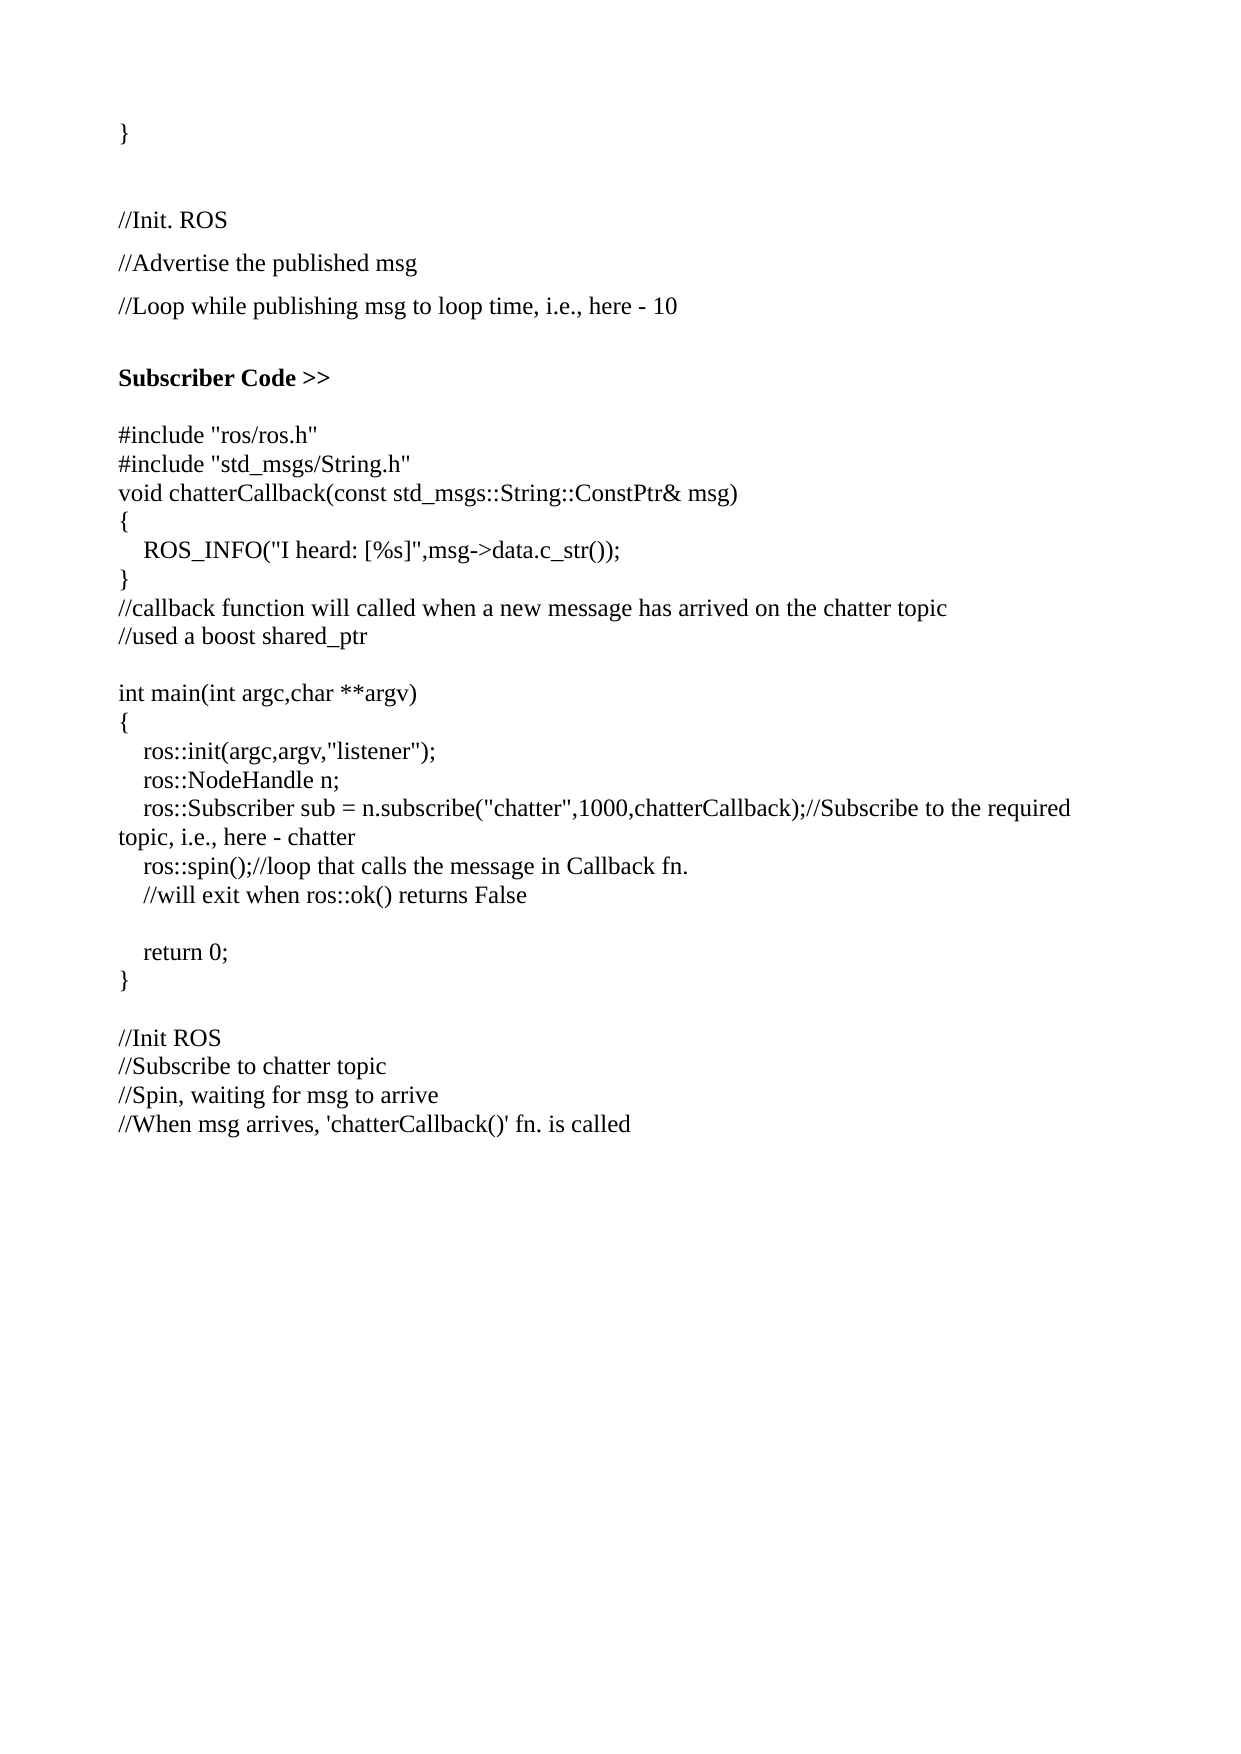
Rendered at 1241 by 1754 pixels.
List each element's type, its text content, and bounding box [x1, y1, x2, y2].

text //Spin, waiting for msg to arrive [118, 1080, 1122, 1109]
text //Subscribe to chatter topic [118, 1051, 1122, 1080]
text void chatterCallback(const std_msgs::String::ConstPtr& msg) [118, 478, 1122, 506]
text //callback function will called when a new message has arrived on the chatter topic [118, 593, 1122, 621]
text ros::init(argc,argv,"listener"); [118, 736, 1122, 765]
text //Advertise the published msg [118, 248, 1122, 277]
text ROS_INFO("I heard: [%s]",msg->data.c_str()); [118, 535, 1122, 564]
text ros::NodeHandle n; [118, 765, 1122, 793]
text #include "std_msgs/String.h" [118, 449, 1122, 478]
text //Loop while publishing msg to loop time, i.e., here - 10 [118, 291, 1122, 320]
text //When msg arrives, 'chatterCallback()' fn. is called [118, 1109, 1122, 1138]
text { [118, 707, 1122, 736]
text } [118, 966, 1122, 994]
text } [118, 118, 1122, 147]
text { [118, 506, 1122, 535]
text ros::spin();//loop that calls the message in Callback fn. [118, 851, 1122, 880]
text //Init ROS [118, 1023, 1122, 1051]
text //Init. ROS [118, 205, 1122, 233]
text } [118, 564, 1122, 593]
text //will exit when ros::ok() returns False [118, 880, 1122, 908]
text int main(int argc,char **argv) [118, 678, 1122, 707]
text //used a boost shared_ptr [118, 621, 1122, 650]
text #include "ros/ros.h" [118, 420, 1122, 449]
text Subscriber Code >> [118, 363, 1122, 392]
text ros::Subscriber sub = n.subscribe("chatter",1000,chatterCallback);//Subscribe to the required topic, i.e., here - chatter [118, 793, 1122, 851]
text return 0; [118, 937, 1122, 966]
